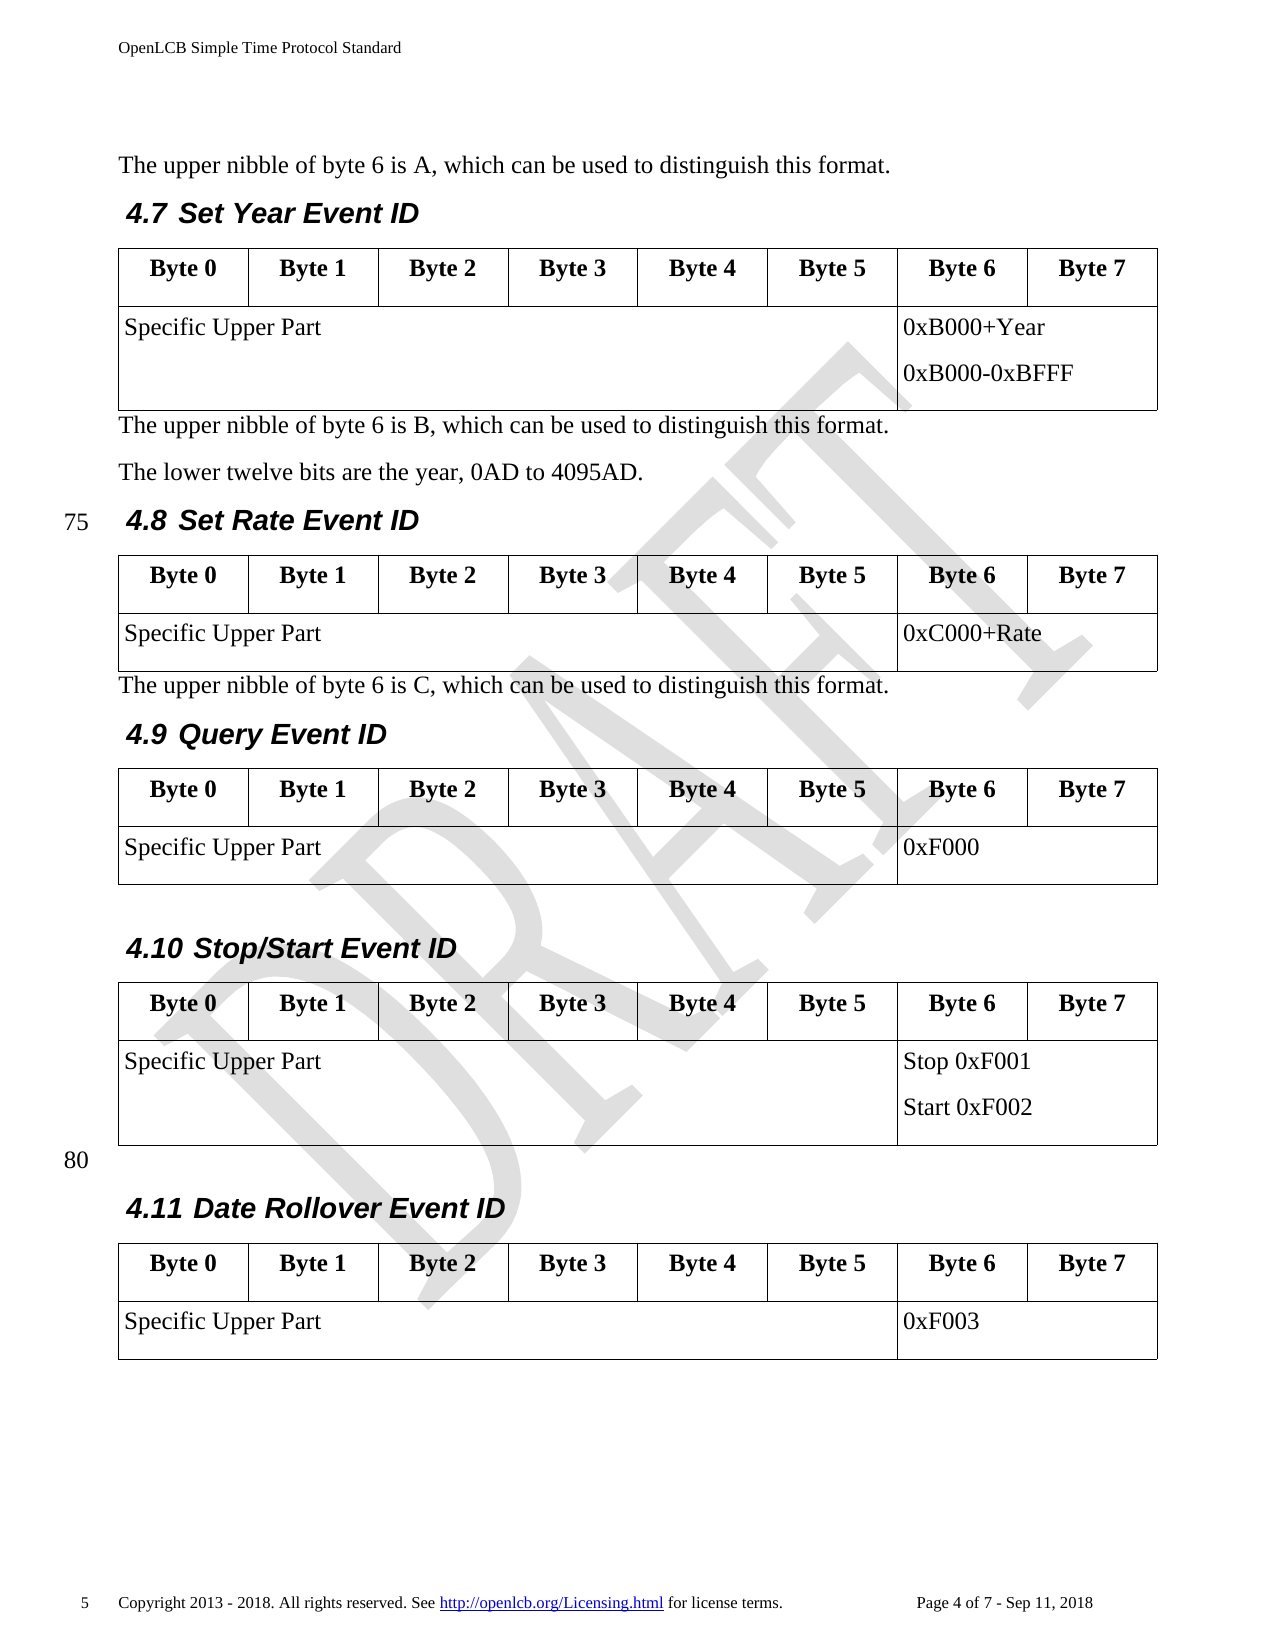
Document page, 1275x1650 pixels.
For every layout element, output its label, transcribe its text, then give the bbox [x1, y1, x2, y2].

text [861, 457, 1157, 486]
table_header Byte 6 [898, 983, 1027, 1040]
subtitle [820, 717, 1157, 751]
subtitle Stop/Start Event ID [437, 931, 515, 964]
table_header Byte 1 [249, 769, 378, 826]
table_cell Specific Upper Part [547, 1041, 897, 1145]
text The upper nibble of byte 6 is C, which can be used to distinguish this format. [1041, 672, 1157, 699]
table_cell Stop 0xF001 Start 0xF002 [898, 1041, 1157, 1145]
table_header Byte 1 [249, 1244, 378, 1301]
table_header Byte 4 [638, 769, 701, 826]
table_cell [784, 827, 897, 884]
subtitle [622, 717, 811, 751]
table_header Byte 7 [1028, 769, 1157, 826]
table_header Byte 3 [593, 769, 637, 826]
table_header Byte 3 [509, 249, 637, 306]
table_header Byte 4 [638, 249, 767, 306]
table_header Byte 5 [768, 1244, 897, 1301]
table_cell Specific Upper Part [119, 827, 360, 884]
table_header Byte 0 [119, 1244, 248, 1301]
table_header Byte 3 [509, 1244, 637, 1301]
table_header [872, 769, 897, 794]
table_header Byte 5 [768, 983, 897, 1040]
table_header Byte 3 [509, 556, 637, 612]
table_cell [670, 827, 808, 884]
table_cell Specific Upper Part [119, 1041, 298, 1145]
subtitle Set Rate Event ID [118, 503, 685, 537]
table_cell [717, 614, 818, 671]
table_header Byte 5 [768, 769, 882, 826]
table_header Byte 7 [1028, 983, 1157, 1040]
table_header Byte 4 [638, 1028, 660, 1040]
text The upper nibble of byte 6 is A, which can be used to distinguish this format. [118, 150, 1157, 179]
text The upper nibble of byte 6 is C, which can be used to distinguish this format. [556, 672, 759, 699]
table_header Byte 2 [379, 249, 508, 306]
table_header Byte 1 [249, 983, 378, 1040]
subtitle [557, 717, 617, 751]
table_header Byte 2 [379, 769, 508, 826]
text The upper nibble of byte 6 is C, which can be used to distinguish this format. [798, 672, 1033, 699]
table_header Byte 4 [700, 983, 767, 1040]
table_header Byte 0 [119, 769, 248, 826]
table_header Byte 5 [768, 249, 897, 306]
table_cell [633, 827, 682, 856]
subtitle [740, 503, 898, 537]
table_cell Specific Upper Part [119, 614, 731, 671]
table_cell 0xF000 [898, 827, 1157, 884]
table_cell [366, 828, 492, 884]
table_header Byte 2 [379, 556, 508, 612]
table_header Byte 6 [898, 769, 1027, 826]
table_header Byte 7 [1028, 556, 1157, 612]
table_cell [819, 614, 897, 671]
text The lower twelve bits are the year, 0AD to 4095AD. [118, 457, 744, 486]
table_header Byte 0 [119, 249, 248, 306]
table_header Byte 3 [509, 983, 637, 1040]
table_header Byte 0 [119, 983, 204, 1040]
subtitle Date Rollover Event ID [387, 1191, 493, 1225]
table_cell 0xB000+Year 0xB000-0xBFFF [898, 307, 1157, 410]
table_cell Specific Upper Part [119, 307, 897, 410]
table_header Byte 1 [249, 249, 378, 306]
table_cell Specific Upper Part [237, 1041, 481, 1145]
subtitle Stop/Start Event ID [118, 931, 427, 964]
table_header Byte 4 [638, 983, 721, 1015]
table_header Byte 6 [898, 249, 1027, 306]
table_header Byte 6 [960, 556, 1027, 612]
table_header Byte 6 [898, 556, 973, 612]
table_header Byte 7 [1028, 249, 1157, 306]
table_cell Specific Upper Part [119, 1302, 897, 1358]
table_header Byte 4 [699, 769, 767, 815]
text The upper nibble of byte 6 is B, which can be used to distinguish this format. [118, 411, 777, 439]
table_header Byte 0 [119, 556, 248, 612]
subtitle Date Rollover Event ID [118, 1191, 378, 1225]
table_header Byte 2 [379, 1244, 429, 1301]
subtitle Stop/Start Event ID [541, 931, 707, 964]
subtitle Query Event ID [118, 717, 561, 751]
table_header Byte 2 [379, 983, 503, 1040]
table_cell 0xC000+Rate [1018, 614, 1157, 671]
table_header Byte 5 [768, 556, 897, 612]
table_header Byte 4 [638, 581, 672, 612]
table_header Byte 1 [249, 556, 378, 612]
table_header Byte 2 [439, 1244, 508, 1301]
text The upper nibble of byte 6 is C, which can be used to distinguish this format. [118, 672, 525, 699]
subtitle [691, 509, 755, 537]
text The upper nibble of byte 6 is B, which can be used to distinguish this format. [815, 411, 1157, 439]
subtitle Set Year Event ID [118, 196, 1157, 230]
subtitle [907, 503, 1157, 537]
table_cell 0xC000+Rate [898, 614, 1032, 671]
table_header Byte 0 [211, 984, 248, 1040]
text [757, 457, 847, 486]
table_cell [480, 827, 652, 884]
table_header Byte 3 [509, 769, 612, 826]
table_header Byte 7 [1028, 1244, 1157, 1301]
table_header Byte 4 [638, 1244, 767, 1301]
subtitle Date Rollover Event ID [512, 1191, 1157, 1225]
subtitle Stop/Start Event ID [706, 931, 1157, 964]
table_cell 0xF003 [898, 1302, 1157, 1358]
table_header Byte 4 [665, 556, 767, 612]
table_cell Specific Upper Part [441, 1041, 584, 1145]
table_header Byte 6 [898, 1244, 1027, 1301]
